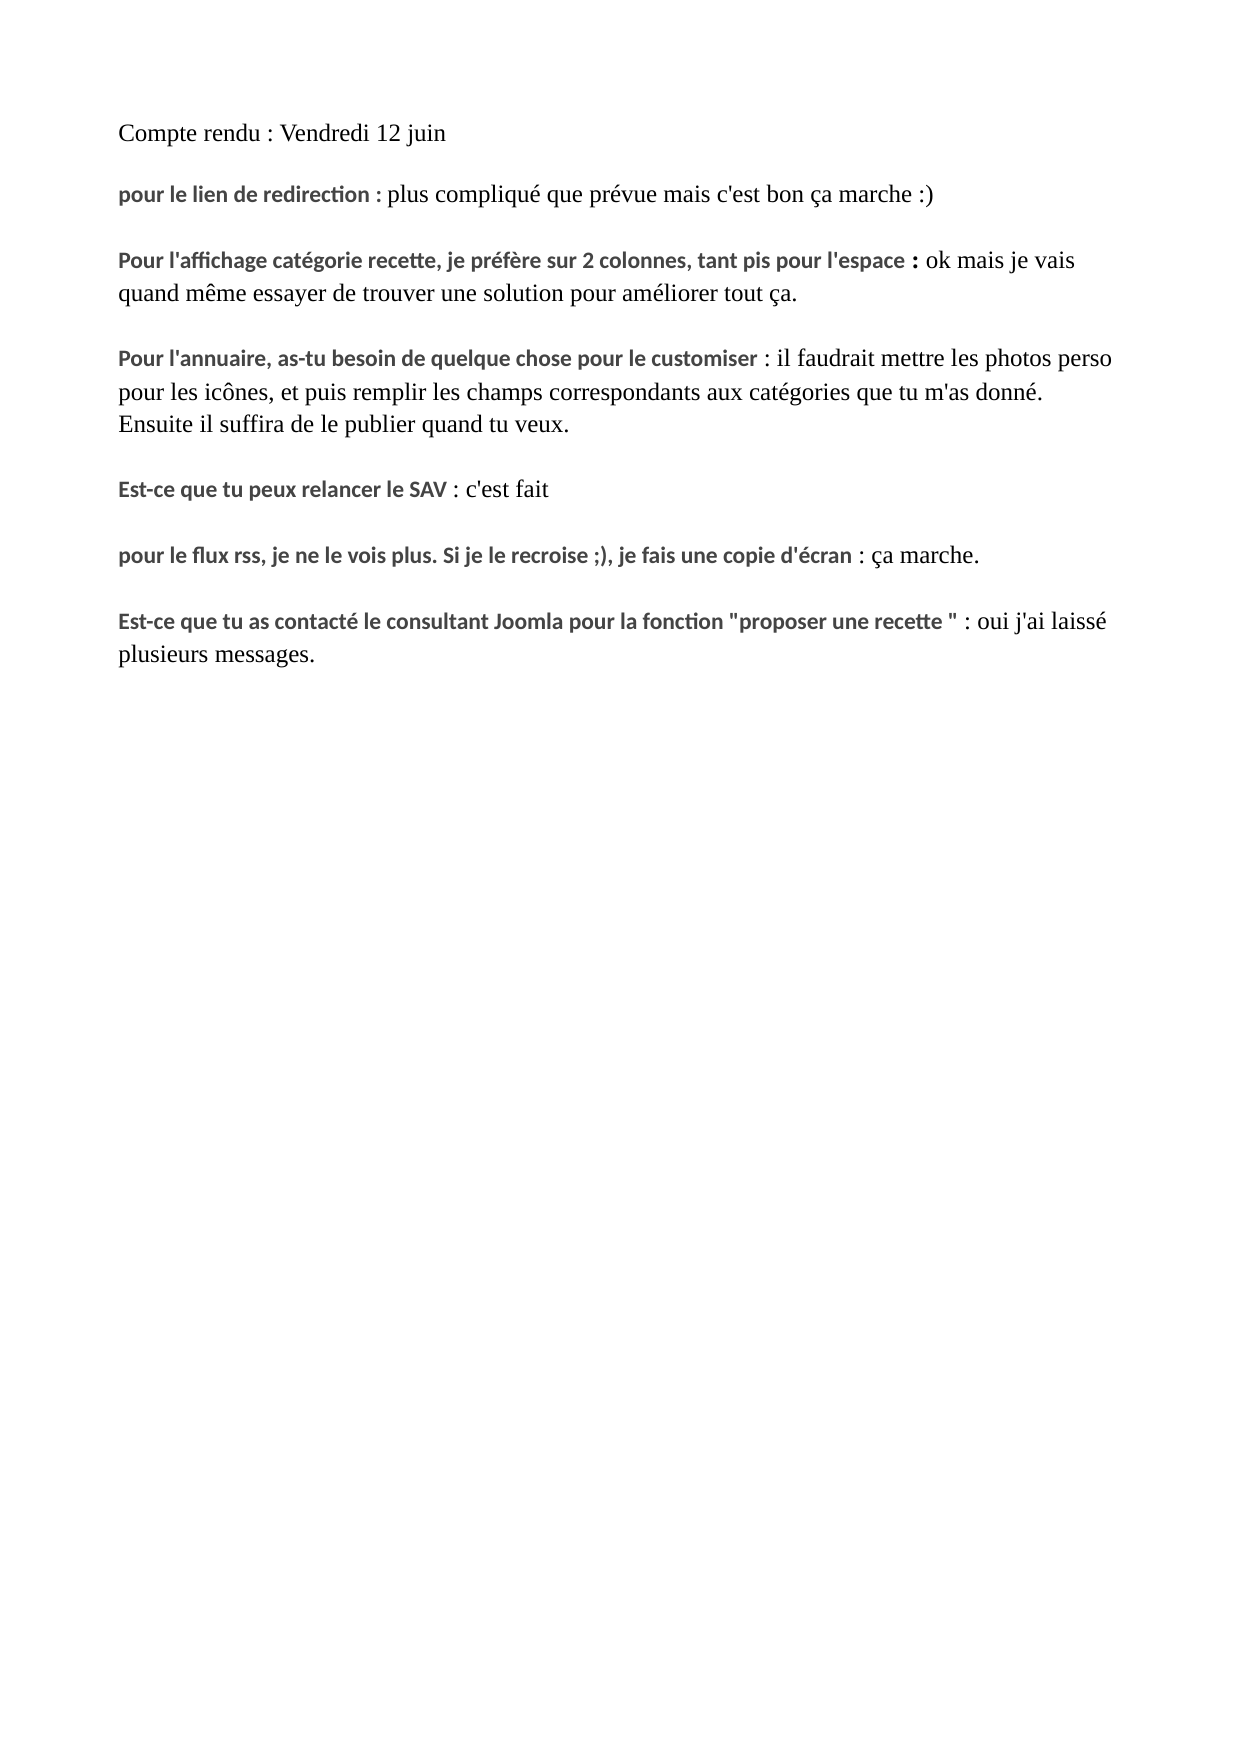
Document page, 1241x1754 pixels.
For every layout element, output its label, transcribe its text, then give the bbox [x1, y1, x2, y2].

text Est-ce que tu as contacté le consultant Joomla pour la fonction "proposer une recette " : oui j'ai laissé plusieurs messages. [118, 602, 1122, 668]
text Pour l'annuaire, as-tu besoin de quelque chose pour le customiser : il faudrait mettre les photos perso pour les icônes, et puis remplir les champs correspondants aux catégories que tu m'as donné. Ensuite il suffira de le publier quand tu veux. [118, 340, 1122, 438]
text pour le flux rss, je ne le vois plus. Si je le recroise ;), je fais une copie d'écran : ça marche. [118, 537, 1122, 569]
text Compte rendu : Vendredi 12 juin [118, 118, 1122, 147]
text pour le lien de redirection : plus compliqué que prévue mais c'est bon ça marche :) [118, 176, 1122, 208]
text Est-ce que tu peux relancer le SAV : c'est fait [118, 471, 1122, 504]
text Pour l'affichage catégorie recette, je préfère sur 2 colonnes, tant pis pour l'espace : ok mais je vais quand même essayer de trouver une solution pour améliorer tout ça. [118, 241, 1122, 307]
